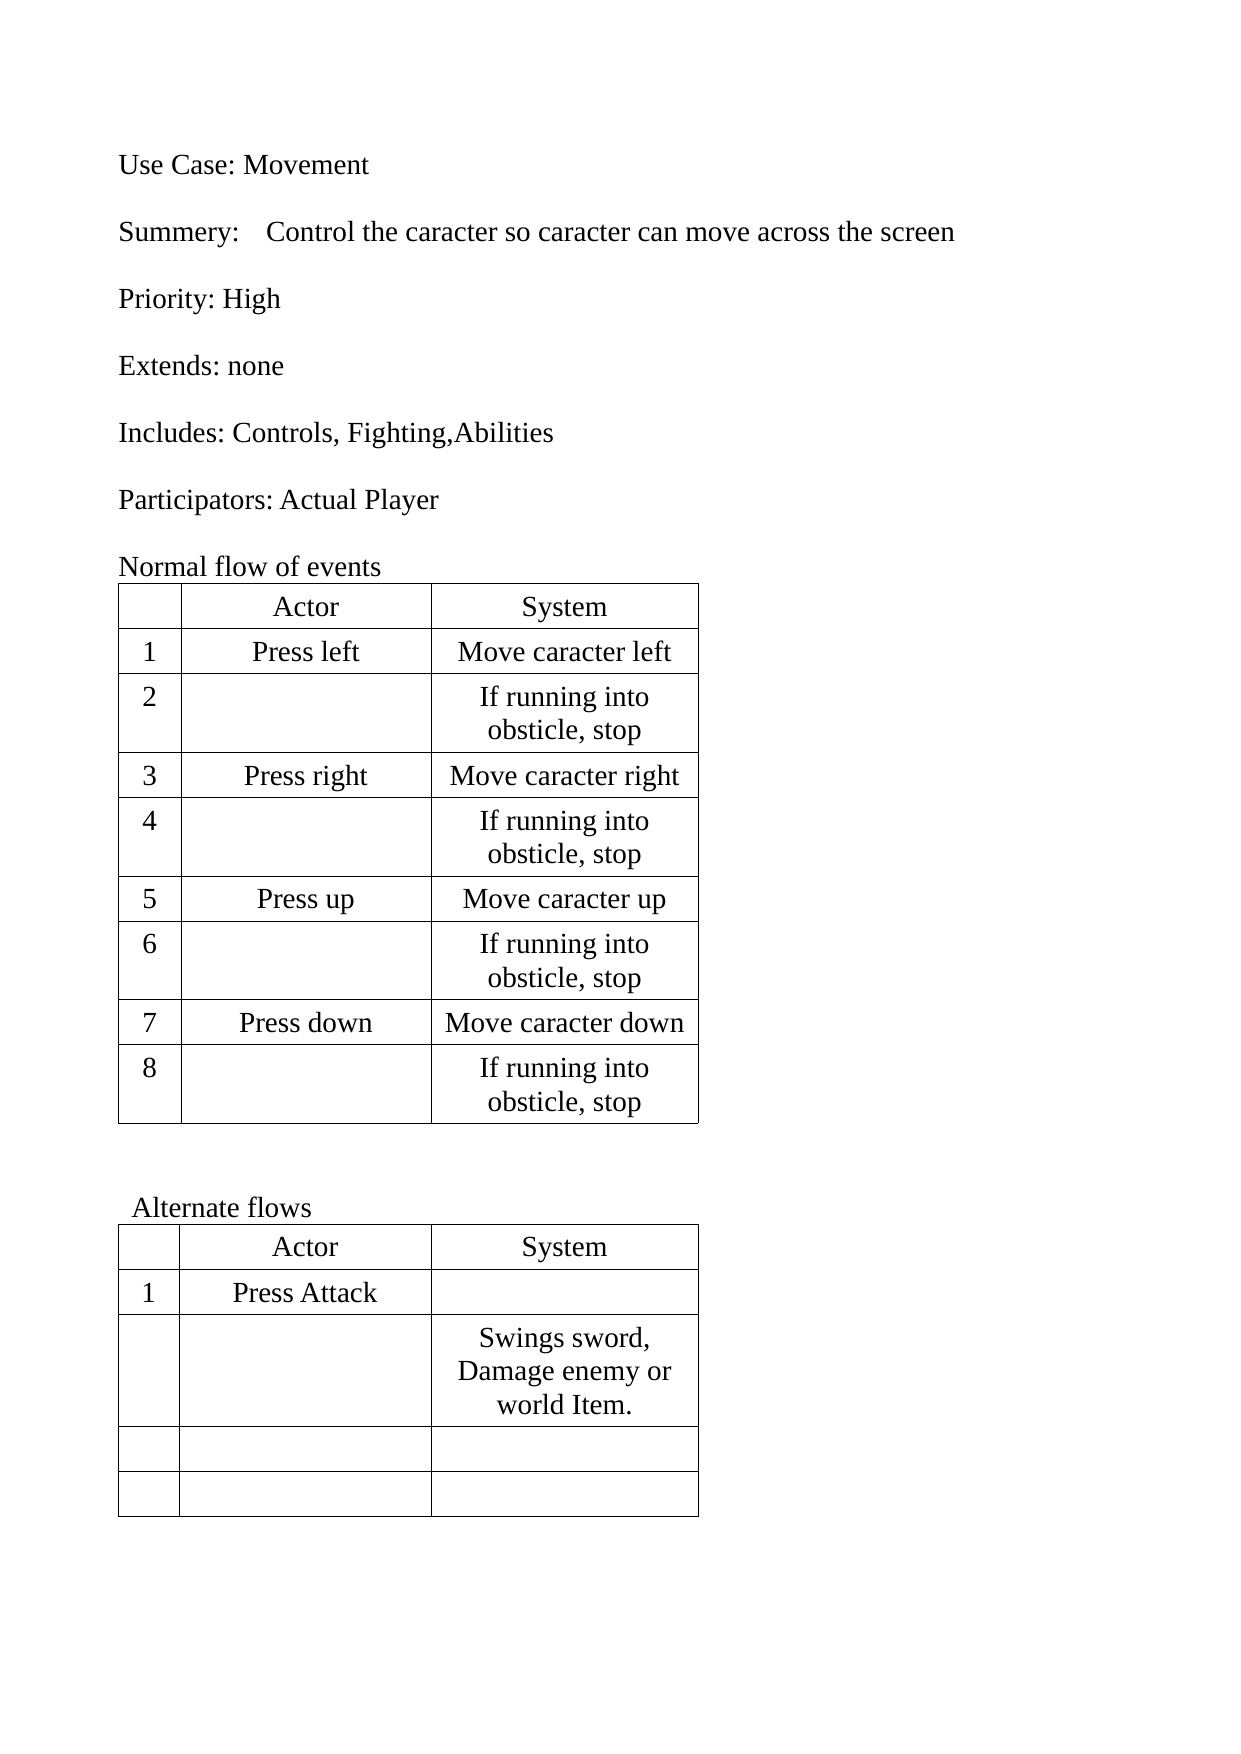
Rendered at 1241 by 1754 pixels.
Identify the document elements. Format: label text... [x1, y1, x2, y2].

table_cell [182, 922, 431, 999]
table_cell Press right [182, 753, 431, 797]
table_cell If running into obsticle, stop [432, 798, 698, 876]
table_cell 2 [119, 674, 181, 752]
table_cell [432, 1427, 698, 1471]
table_cell [119, 1315, 179, 1426]
text Participators: Actual Player [118, 482, 1122, 516]
table_cell Press Attack [180, 1270, 431, 1314]
table_cell If running into obsticle, stop [432, 1045, 698, 1123]
table_cell 5 [119, 877, 181, 921]
table_cell [180, 1315, 431, 1426]
text Alternate flows [118, 1190, 1122, 1224]
table_cell [432, 1270, 698, 1314]
table_cell Move caracter left [432, 629, 698, 673]
table_cell Press down [182, 1000, 431, 1044]
table_cell Move caracter up [432, 877, 698, 921]
table_header System [432, 1225, 698, 1269]
table_cell 6 [119, 922, 181, 999]
text Summery: Control the caracter so caracter can move across the screen [118, 214, 1122, 247]
text Extends: none [118, 348, 1122, 382]
table_cell 4 [119, 798, 181, 876]
table_cell [180, 1427, 431, 1471]
table_cell 8 [119, 1045, 181, 1123]
table_cell [182, 798, 431, 876]
table_cell Press left [182, 629, 431, 673]
table_cell If running into obsticle, stop [432, 674, 698, 752]
table_cell Press up [182, 877, 431, 921]
table_cell [119, 1427, 179, 1471]
table_cell 3 [119, 753, 181, 797]
table_cell If running into obsticle, stop [432, 922, 698, 999]
table_header [119, 584, 181, 628]
table_cell [119, 1472, 179, 1516]
text Use Case: Movement [118, 147, 1122, 180]
text Includes: Controls, Fighting,Abilities [118, 415, 1122, 449]
table_cell 1 [119, 629, 181, 673]
table_cell [180, 1472, 431, 1516]
table_header Actor [180, 1225, 431, 1269]
table_header Actor [182, 584, 431, 628]
table_header System [432, 584, 698, 628]
table_header [119, 1225, 179, 1269]
table_cell 1 [119, 1270, 179, 1314]
text Priority: High [118, 281, 1122, 314]
table_cell Move caracter down [432, 1000, 698, 1044]
table_cell 7 [119, 1000, 181, 1044]
table_cell Move caracter right [432, 753, 698, 797]
table_cell [182, 674, 431, 752]
table_cell [182, 1045, 431, 1123]
text Normal flow of events [118, 549, 1122, 583]
table_cell Swings sword, Damage enemy or world Item. [432, 1315, 698, 1426]
table_cell [432, 1472, 698, 1516]
